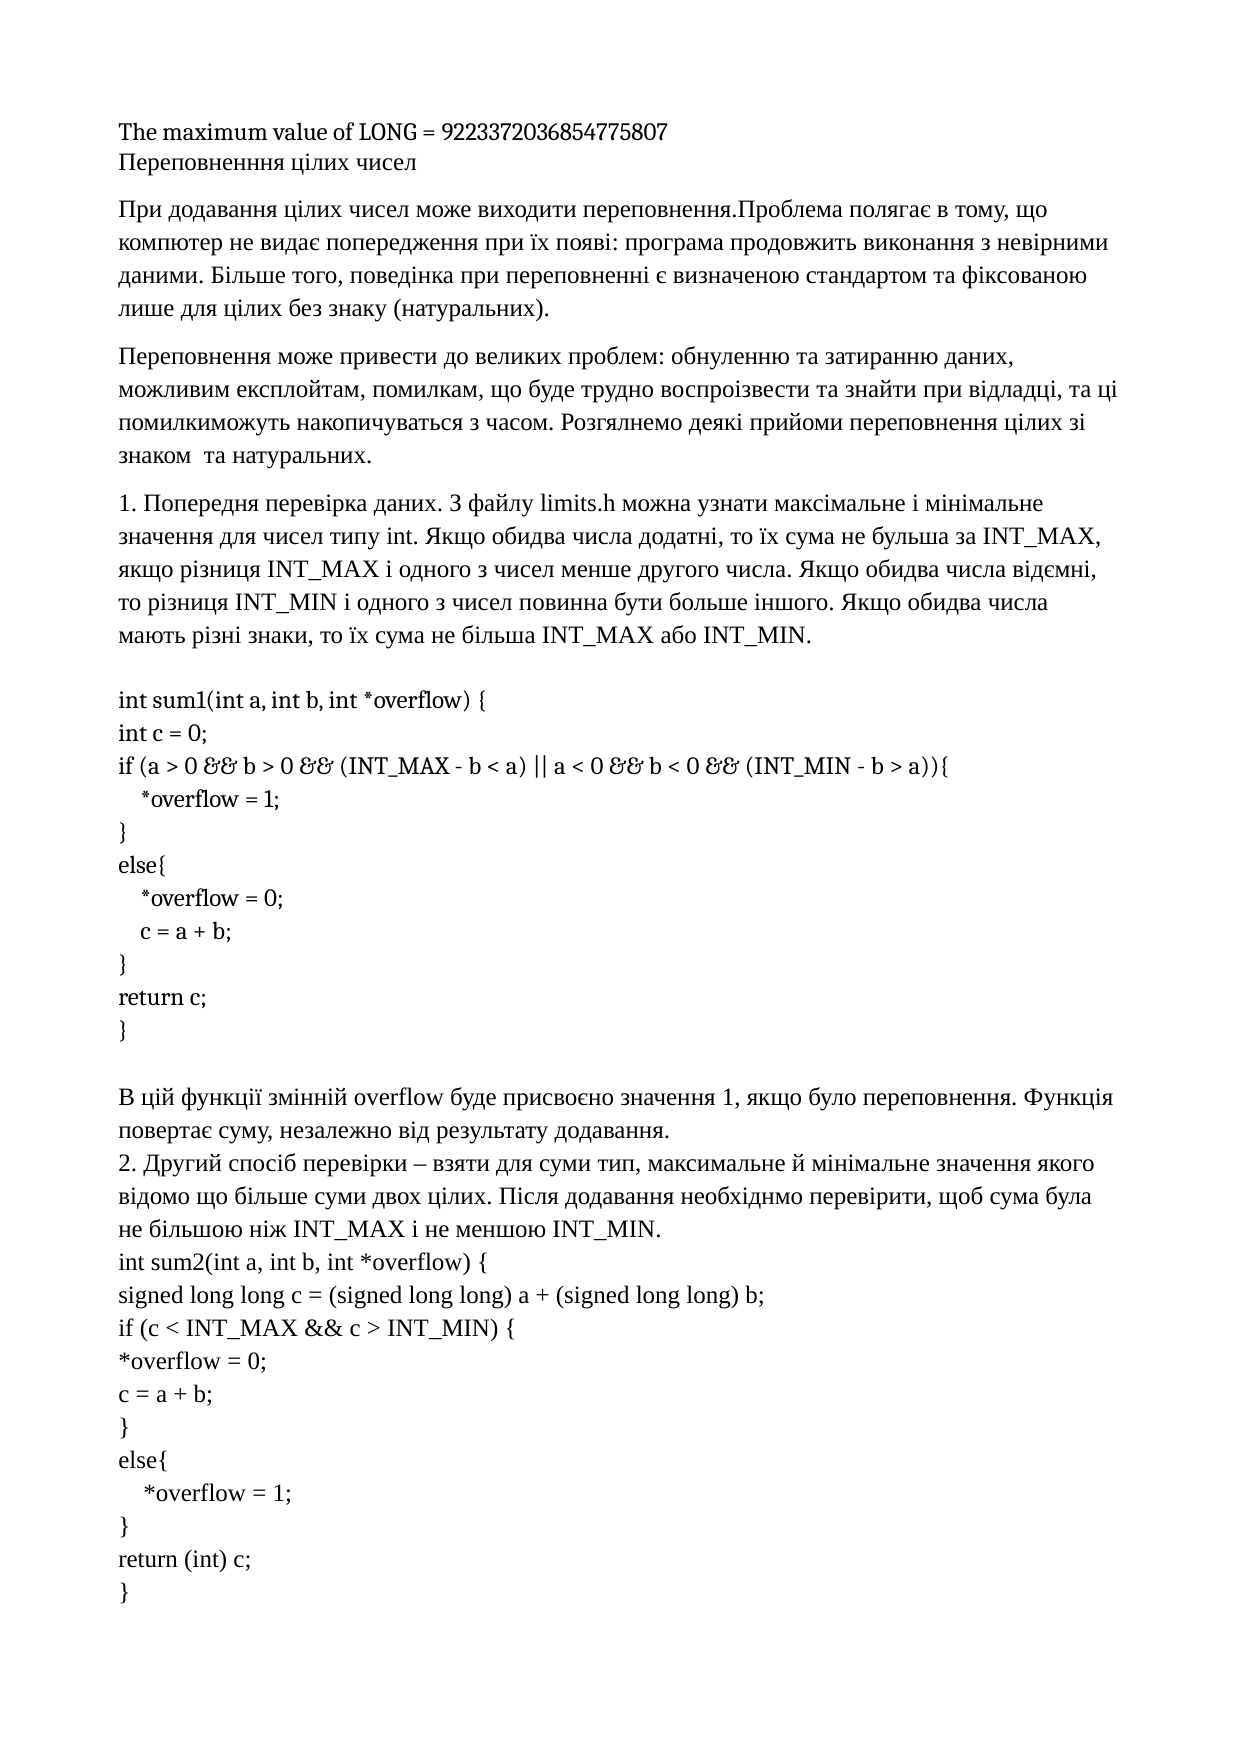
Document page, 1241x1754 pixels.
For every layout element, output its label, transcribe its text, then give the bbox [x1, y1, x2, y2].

text 1. Попередня перевірка даних. З файлу limits.h можна узнати максімальне і мінімальне значення для чисел типу int. Якщо обидва числа додатні, то їх сума не бульша за INT_MAX, якщо різниця INT_MAX і одного з чисел менше другого числа. Якщо обидва числа відємні, то різниця INT_MIN і одного з чисел повинна бути больше іншого. Якщо обидва числа мають різні знаки, то їх сума не більша INT_MAX або INT_MIN. [118, 488, 1122, 649]
text } [118, 1412, 1122, 1441]
text *overflow = 1; [118, 1478, 1122, 1507]
text c = a + b; [118, 917, 1122, 946]
text } [118, 950, 1122, 979]
text 2. Другий спосіб перевірки – взяти для суми тип, максимальне й мінімальне значення якого відомо що більше суми двох цілих. Після додавання необхіднмо перевірити, щоб сума була не більшою ніж INT_MAX і не меншою INT_MIN. [118, 1148, 1122, 1243]
text if (a > 0 && b > 0 && (INT_MAX - b < a) || a < 0 && b < 0 && (INT_MIN - b > a)){ [118, 752, 1122, 781]
text Переповнення може привести до великих проблем: обнуленню та затиранню даних, можливим експлойтам, помилкам, що буде трудно воспроізвести та знайти при відладці, та ці помилкиможуть накопичуваться з часом. Розгялнемо деякі прийоми переповнення цілих зі знаком та натуральних. [118, 341, 1122, 469]
text if (c < INT_MAX && c > INT_MIN) { [118, 1313, 1122, 1342]
text Переповненння цілих чисел [118, 147, 1122, 176]
text } [118, 1511, 1122, 1540]
text int c = 0; [118, 719, 1122, 748]
text return c; [118, 983, 1122, 1012]
text } [118, 818, 1122, 847]
text int sum1(int a, int b, int *overflow) { [118, 686, 1122, 715]
text else{ [118, 1445, 1122, 1474]
text return (int) c; [118, 1544, 1122, 1573]
text *overflow = 0; [118, 884, 1122, 913]
text В цій функції змінній overflow буде присвоєно значення 1, якщо було переповнення. Функція повертає суму, незалежно від результату додавання. [118, 1082, 1122, 1144]
text } [118, 1577, 1122, 1606]
text int sum2(int a, int b, int *overflow) { [118, 1247, 1122, 1276]
text else{ [118, 851, 1122, 880]
text } [118, 1016, 1122, 1045]
text При додавання цілих чисел може виходити переповнення.Проблема полягає в тому, що компютер не видає попередження при їх появі: програма продовжить виконання з невірними даними. Більше того, поведінка при переповненні є визначеною стандартом та фіксованою лише для цілих без знаку (натуральних). [118, 194, 1122, 322]
text The maximum value of LONG = 9223372036854775807 [118, 118, 1122, 147]
text *overflow = 1; [118, 785, 1122, 814]
text c = a + b; [118, 1379, 1122, 1408]
text signed long long c = (signed long long) a + (signed long long) b; [118, 1280, 1122, 1309]
text *overflow = 0; [118, 1346, 1122, 1375]
